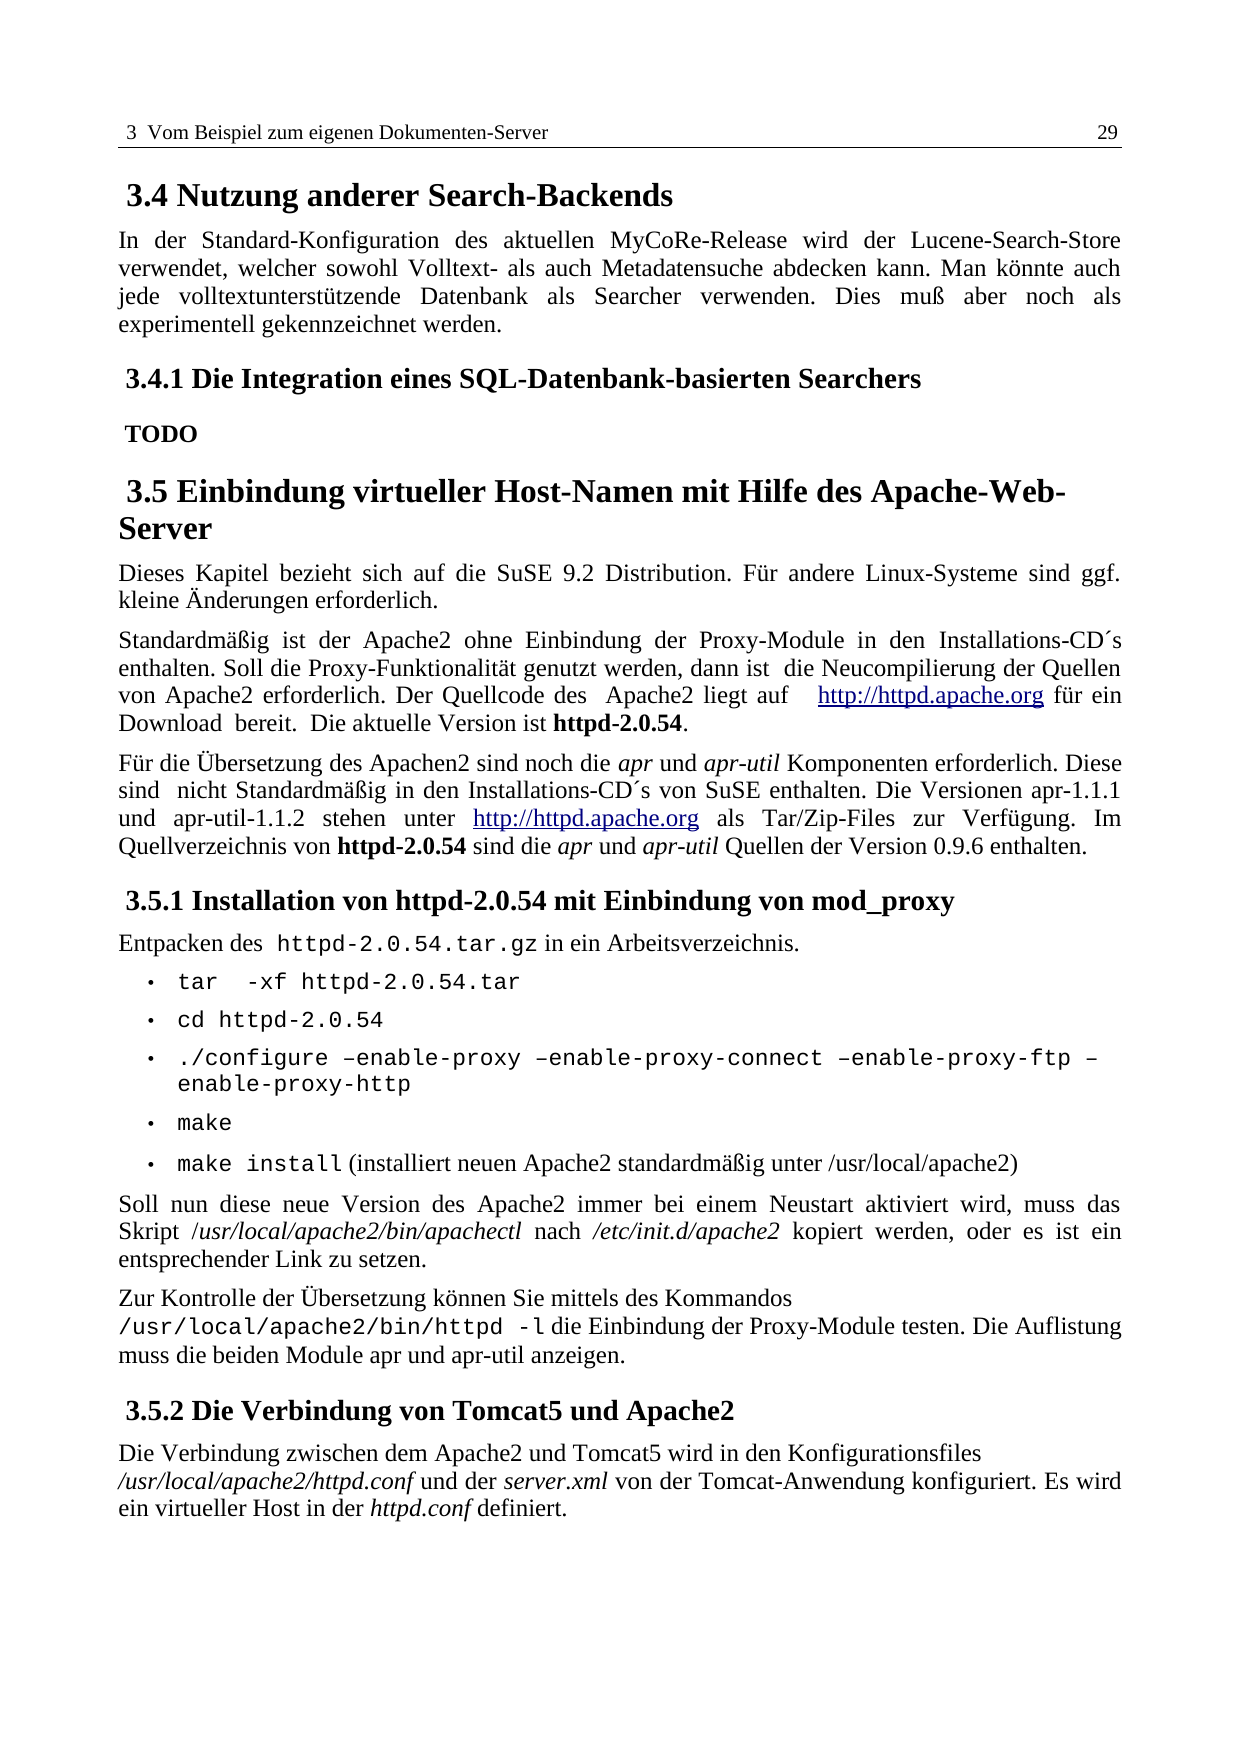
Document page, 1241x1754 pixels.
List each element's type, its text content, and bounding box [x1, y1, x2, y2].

subtitle Installation von httpd-2.0.54 mit Einbindung von mod_proxy [118, 884, 1122, 917]
text Für die Übersetzung des Apachen2 sind noch die apr und apr-util Komponenten erforderlich. Diese sind nicht Standardmäßig in den Installations-CD´s von SuSE enthalten. Die Versionen apr-1.1.1 und apr-util-1.1.2 stehen unter http://httpd.apache.org als Tar/Zip-Files zur Verfügung. Im Quellverzeichnis von httpd-2.0.54 sind die apr und apr-util Quellen der Version 0.9.6 enthalten. [118, 749, 1122, 859]
list make [118, 1111, 1122, 1137]
subtitle Einbindung virtueller Host-Namen mit Hilfe des Apache-Web-Server [118, 472, 1122, 546]
text Soll nun diese neue Version des Apache2 immer bei einem Neustart aktiviert wird, muss das Skript /usr/local/apache2/bin/apachectl nach /etc/init.d/apache2 kopiert werden, oder es ist ein entsprechender Link zu setzen. [118, 1190, 1122, 1273]
list make install (installiert neuen Apache2 standardmäßig unter /usr/local/apache2) [118, 1149, 1122, 1178]
subtitle Die Integration eines SQL-Datenbank-basierten Searchers [118, 362, 1122, 395]
text Dieses Kapitel bezieht sich auf die SuSE 9.2 Distribution. Für andere Linux-Systeme sind ggf. kleine Änderungen erforderlich. [118, 559, 1122, 614]
text Zur Kontrolle der Übersetzung können Sie mittels des Kommandos /usr/local/apache2/bin/httpd -l die Einbindung der Proxy-Module testen. Die Auflistung muss die beiden Module apr und apr-util anzeigen. [118, 1284, 1122, 1369]
text Entpacken des httpd-2.0.54.tar.gz in ein Arbeitsverzeichnis. [118, 929, 1122, 958]
text Die Verbindung zwischen dem Apache2 und Tomcat5 wird in den Konfigurationsfiles /usr/local/apache2/httpd.conf und der server.xml von der Tomcat-Anwendung konfiguriert. Es wird ein virtueller Host in der httpd.conf definiert. [118, 1439, 1122, 1522]
subtitle TODO [118, 420, 1122, 447]
list ./configure –enable-proxy –enable-proxy-connect –enable-proxy-ftp –enable-proxy-http [118, 1046, 1122, 1099]
subtitle Die Verbindung von Tomcat5 und Apache2 [118, 1394, 1122, 1427]
text Standardmäßig ist der Apache2 ohne Einbindung der Proxy-Module in den Installations-CD´s enthalten. Soll die Proxy-Funktionalität genutzt werden, dann ist die Neucompilierung der Quellen von Apache2 erforderlich. Der Quellcode des Apache2 liegt auf http://httpd.apache.org für ein Download bereit. Die aktuelle Version ist httpd-2.0.54. [118, 626, 1122, 737]
list tar -xf httpd-2.0.54.tar [118, 970, 1122, 997]
subtitle Nutzung anderer Search-Backends [118, 177, 1122, 214]
text In der Standard-Konfiguration des aktuellen MyCoRe-Release wird der Lucene-Search-Store verwendet, welcher sowohl Volltext- als auch Metadatensuche abdecken kann. Man könnte auch jede volltextunterstützende Datenbank als Searcher verwenden. Dies muß aber noch als experimentell gekennzeichnet werden. [118, 227, 1122, 337]
list cd httpd-2.0.54 [118, 1008, 1122, 1034]
